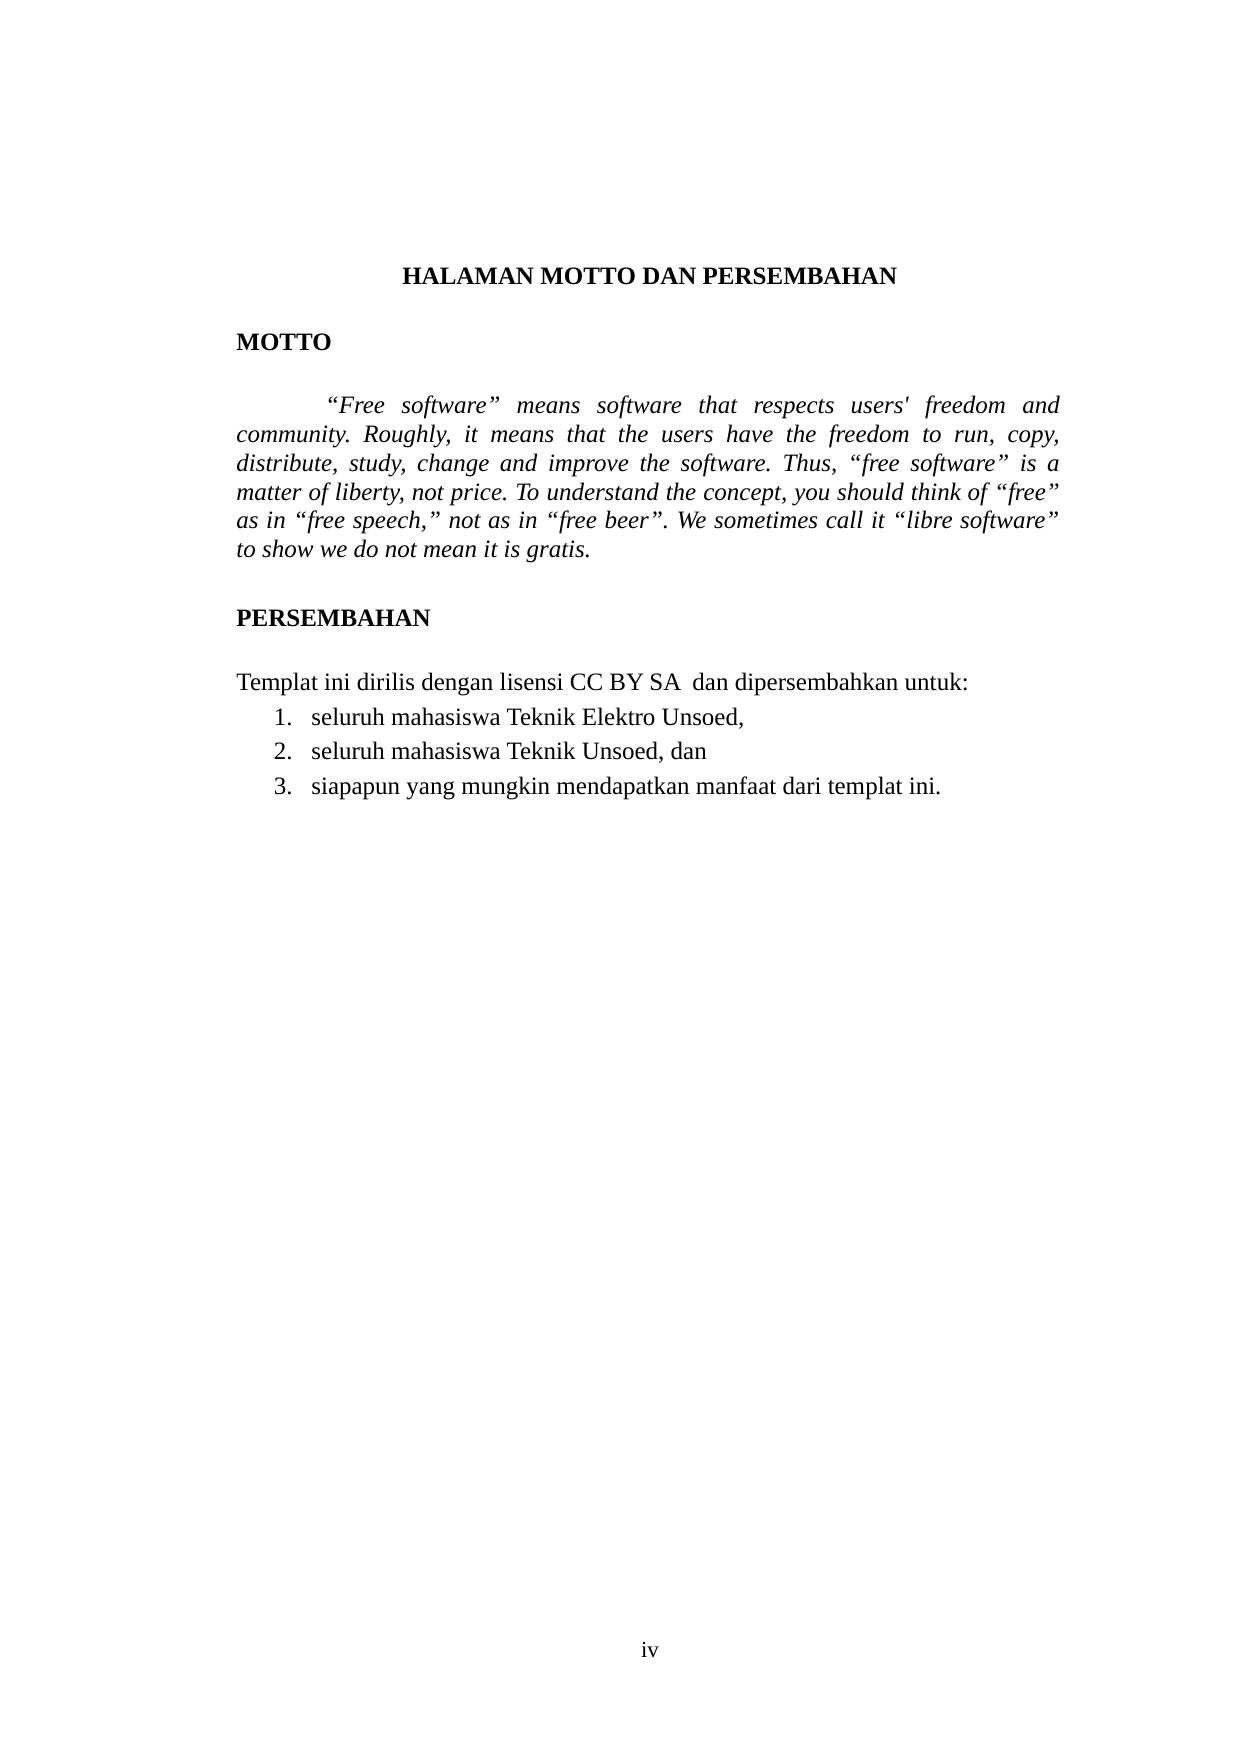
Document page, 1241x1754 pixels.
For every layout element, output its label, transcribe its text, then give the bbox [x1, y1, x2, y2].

text PERSEMBAHAN [236, 603, 1063, 632]
list seluruh mahasiswa Teknik Elektro Unsoed, [274, 702, 1063, 730]
text Templat ini dirilis dengan lisensi CC BY SA dan dipersembahkan untuk: [236, 667, 1063, 696]
subtitle HALAMAN MOTTO DAN PERSEMBAHAN [236, 261, 1063, 290]
list siapapun yang mungkin mendapatkan manfaat dari templat ini. [274, 771, 1063, 800]
text “Free software” means software that respects users' freedom and community. Roughly, it means that the users have the freedom to run, copy, distribute, study, change and improve the software. Thus, “free software” is a matter of liberty, not price. To understand the concept, you should think of “free” as in “free speech,” not as in “free beer”. We sometimes call it “libre software” to show we do not mean it is gratis. [236, 390, 1063, 563]
list seluruh mahasiswa Teknik Unsoed, dan [274, 736, 1063, 765]
text MOTTO [236, 327, 1063, 356]
